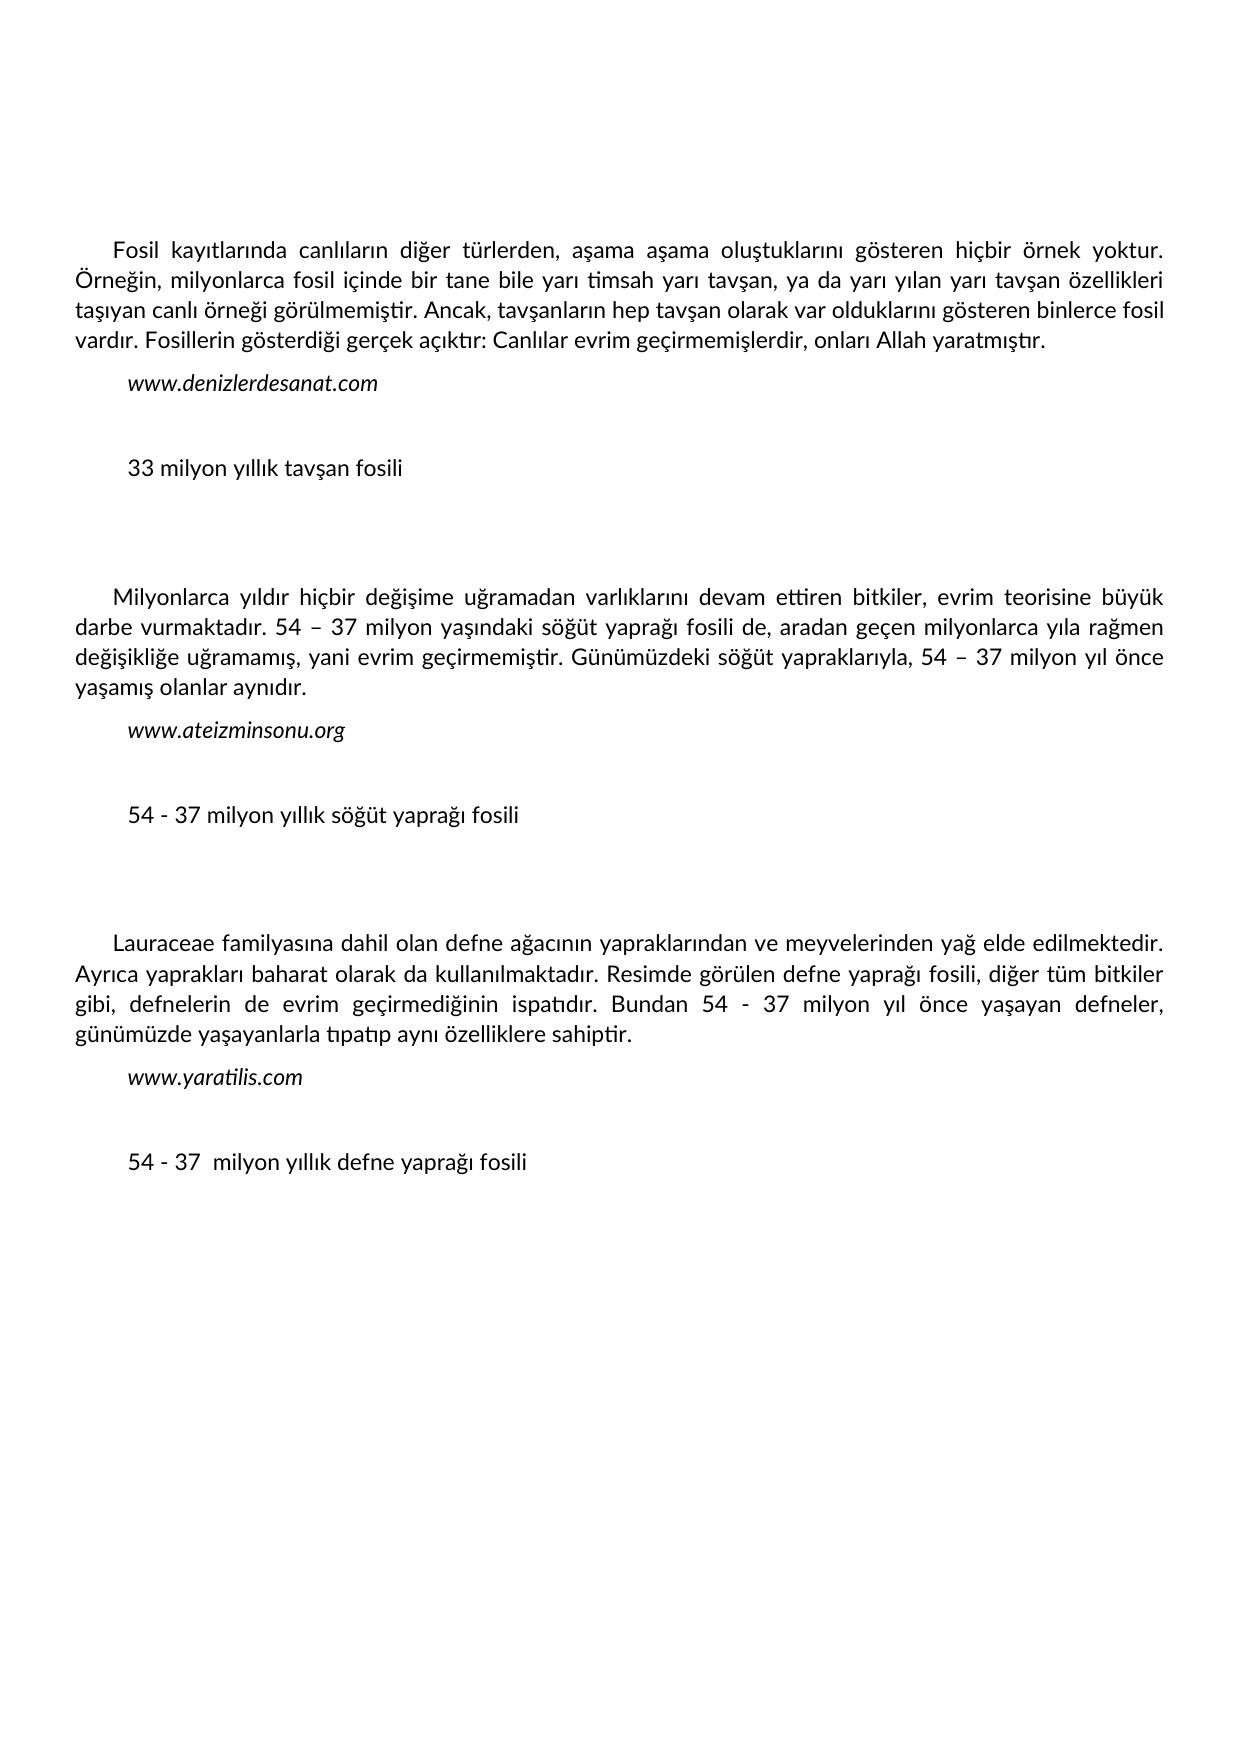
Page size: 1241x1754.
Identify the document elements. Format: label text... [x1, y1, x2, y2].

text www.ateizminsonu.org [127, 716, 1143, 743]
text Fosil kayıtlarında canlıların diğer türlerden, aşama aşama oluştuklarını gösteren hiçbir örnek yoktur. Örneğin, milyonlarca fosil içinde bir tane bile yarı timsah yarı tavşan, ya da yarı yılan yarı tavşan özellikleri taşıyan canlı örneği görülmemiştir. Ancak, tavşanların hep tavşan olarak var olduklarını gösteren binlerce fosil vardır. Fosillerin gösterdiği gerçek açıktır: Canlılar evrim geçirmemişlerdir, onları Allah yaratmıştır. [75, 235, 1165, 353]
text 33 milyon yıllık tavşan fosili [127, 454, 1143, 482]
text www.denizlerdesanat.com [127, 369, 1143, 396]
text 54 - 37 milyon yıllık defne yaprağı fosili [127, 1148, 1143, 1175]
text Lauraceae familyasına dahil olan defne ağacının yapraklarından ve meyvelerinden yağ elde edilmektedir. Ayrıca yaprakları baharat olarak da kullanılmaktadır. Resimde görülen defne yaprağı fosili, diğer tüm bitkiler gibi, defnelerin de evrim geçirmediğinin ispatıdır. Bundan 54 - 37 milyon yıl önce yaşayan defneler, günümüzde yaşayanlarla tıpatıp aynı özelliklere sahiptir. [75, 929, 1165, 1047]
text 54 - 37 milyon yıllık söğüt yaprağı fosili [127, 801, 1143, 828]
text www.yaratilis.com [127, 1062, 1143, 1090]
text Milyonlarca yıldır hiçbir değişime uğramadan varlıklarını devam ettiren bitkiler, evrim teorisine büyük darbe vurmaktadır. 54 – 37 milyon yaşındaki söğüt yaprağı fosili de, aradan geçen milyonlarca yıla rağmen değişikliğe uğramamış, yani evrim geçirmemiştir. Günümüzdeki söğüt yapraklarıyla, 54 – 37 milyon yıl önce yaşamış olanlar aynıdır. [75, 582, 1165, 700]
